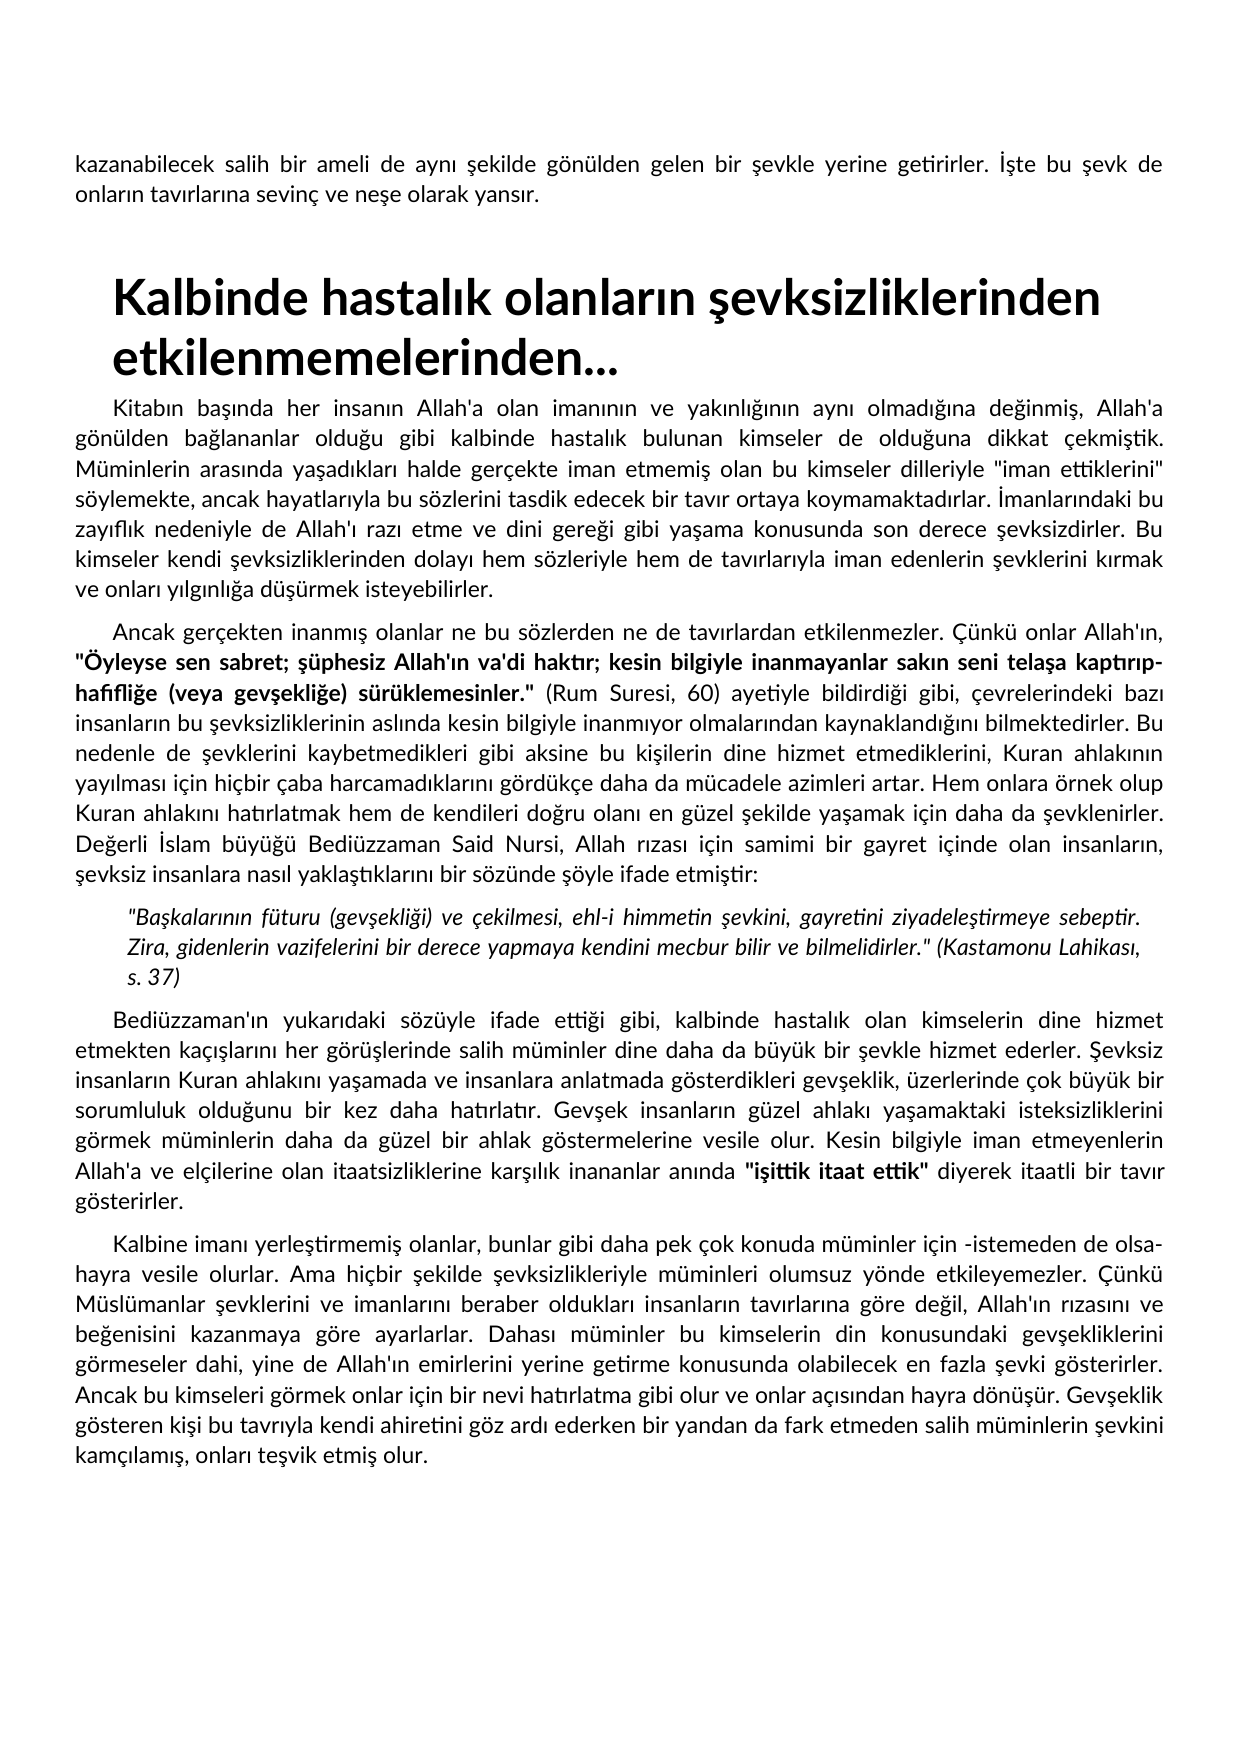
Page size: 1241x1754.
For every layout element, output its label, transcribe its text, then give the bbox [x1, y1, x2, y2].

text Kitabın başında her insanın Allah'a olan imanının ve yakınlığının aynı olmadığına değinmiş, Allah'a gönülden bağlananlar olduğu gibi kalbinde hastalık bulunan kimseler de olduğuna dikkat çekmiştik. Müminlerin arasında yaşadıkları halde gerçekte iman etmemiş olan bu kimseler dilleriyle "iman ettiklerini" söylemekte, ancak hayatlarıyla bu sözlerini tasdik edecek bir tavır ortaya koymamaktadırlar. İmanlarındaki bu zayıflık nedeniyle de Allah'ı razı etme ve dini gereği gibi yaşama konusunda son derece şevksizdirler. Bu kimseler kendi şevksizliklerinden dolayı hem sözleriyle hem de tavırlarıyla iman edenlerin şevklerini kırmak ve onları yılgınlığa düşürmek isteyebilirler. [75, 394, 1165, 603]
text Bediüzzaman'ın yukarıdaki sözüyle ifade ettiği gibi, kalbinde hastalık olan kimselerin dine hizmet etmekten kaçışlarını her görüşlerinde salih müminler dine daha da büyük bir şevkle hizmet ederler. Şevksiz insanların Kuran ahlakını yaşamada ve insanlara anlatmada gösterdikleri gevşeklik, üzerlerinde çok büyük bir sorumluluk olduğunu bir kez daha hatırlatır. Gevşek insanların güzel ahlakı yaşamaktaki isteksizliklerini görmek müminlerin daha da güzel bir ahlak göstermelerine vesile olur. Kesin bilgiyle iman etmeyenlerin Allah'a ve elçilerine olan itaatsizliklerine karşılık inananlar anında "işittik itaat ettik" diyerek itaatli bir tavır gösterirler. [75, 1005, 1165, 1214]
text "Başkalarının füturu (gevşekliği) ve çekilmesi, ehl-i himmetin şevkini, gayretini ziyadeleştirmeye sebeptir. Zira, gidenlerin vazifelerini bir derece yapmaya kendini mecbur bilir ve bilmelidirler." (Kastamonu Lahikası, s. 37) [127, 902, 1143, 990]
text Kalbine imanı yerleştirmemiş olanlar, bunlar gibi daha pek çok konuda müminler için -istemeden de olsa- hayra vesile olurlar. Ama hiçbir şekilde şevksizlikleriyle müminleri olumsuz yönde etkileyemezler. Çünkü Müslümanlar şevklerini ve imanlarını beraber oldukları insanların tavırlarına göre değil, Allah'ın rızasını ve beğenisini kazanmaya göre ayarlarlar. Dahası müminler bu kimselerin din konusundaki gevşekliklerini görmeseler dahi, yine de Allah'ın emirlerini yerine getirme konusunda olabilecek en fazla şevki gösterirler. Ancak bu kimseleri görmek onlar için bir nevi hatırlatma gibi olur ve onlar açısından hayra dönüşür. Gevşeklik gösteren kişi bu tavrıyla kendi ahiretini göz ardı ederken bir yandan da fark etmeden salih müminlerin şevkini kamçılamış, onları teşvik etmiş olur. [75, 1229, 1165, 1468]
text kazanabilecek salih bir ameli de aynı şekilde gönülden gelen bir şevkle yerine getirirler. İşte bu şevk de onların tavırlarına sevinç ve neşe olarak yansır. [75, 150, 1165, 208]
subtitle Kalbinde hastalık olanların şevksizliklerinden etkilenmemelerinden... [112, 266, 1165, 386]
text Ancak gerçekten inanmış olanlar ne bu sözlerden ne de tavırlardan etkilenmezler. Çünkü onlar Allah'ın, "Öyleyse sen sabret; şüphesiz Allah'ın va'di haktır; kesin bilgiyle inanmayanlar sakın seni telaşa kaptırıp-hafifliğe (veya gevşekliğe) sürüklemesinler." (Rum Suresi, 60) ayetiyle bildirdiği gibi, çevrelerindeki bazı insanların bu şevksizliklerinin aslında kesin bilgiyle inanmıyor olmalarından kaynaklandığını bilmektedirler. Bu nedenle de şevklerini kaybetmedikleri gibi aksine bu kişilerin dine hizmet etmediklerini, Kuran ahlakının yayılması için hiçbir çaba harcamadıklarını gördükçe daha da mücadele azimleri artar. Hem onlara örnek olup Kuran ahlakını hatırlatmak hem de kendileri doğru olanı en güzel şekilde yaşamak için daha da şevklenirler. Değerli İslam büyüğü Bediüzzaman Said Nursi, Allah rızası için samimi bir gayret içinde olan insanların, şevksiz insanlara nasıl yaklaştıklarını bir sözünde şöyle ifade etmiştir: [75, 618, 1165, 887]
